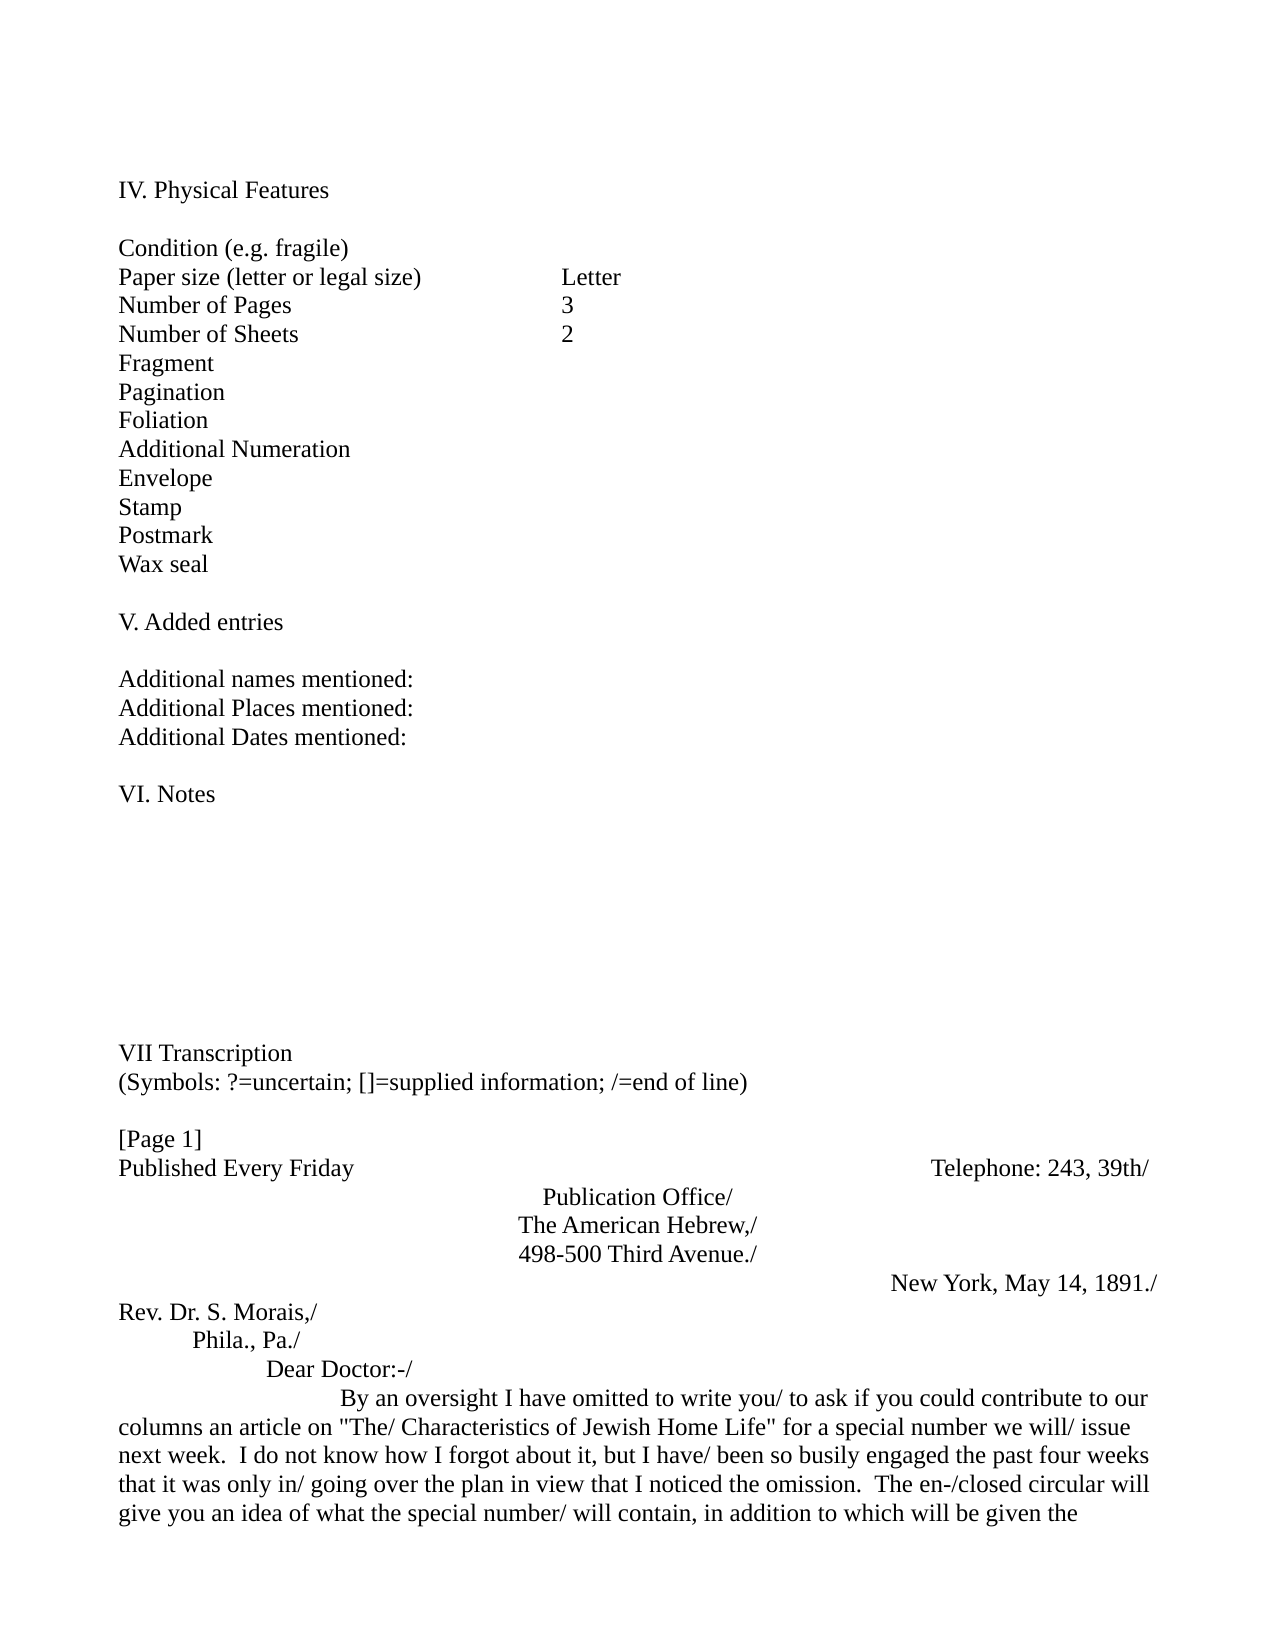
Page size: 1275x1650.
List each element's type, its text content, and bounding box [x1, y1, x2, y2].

text V. Added entries [118, 607, 1157, 636]
text Number of Sheets 2 [118, 319, 1157, 348]
text IV. Physical Features [118, 176, 1157, 204]
text New York, May 14, 1891./ [118, 1268, 1157, 1297]
text By an oversight I have omitted to write you/ to ask if you could contribute to our columns an article on "The/ Characteristics of Jewish Home Life" for a special number we will/ issue next week. I do not know how I forgot about it, but I have/ been so busily engaged the past four weeks that it was only in/ going over the plan in view that I noticed the omission. The en-/closed circular will give you an idea of what the special number/ will contain, in addition to which will be given the [118, 1383, 1157, 1527]
text Fragment [118, 348, 1157, 377]
text Dear Doctor:-/ [118, 1354, 1157, 1383]
text Additional Places mentioned: [118, 693, 1157, 722]
text Number of Pages 3 [118, 291, 1157, 319]
text Additional Dates mentioned: [118, 722, 1157, 751]
text Published Every Friday Telephone: 243, 39th/ [118, 1153, 1157, 1182]
text Envelope [118, 463, 1157, 492]
text Additional Numeration [118, 434, 1157, 463]
text Phila., Pa./ [118, 1326, 1157, 1354]
text Paper size (letter or legal size) Letter [118, 262, 1157, 291]
text Postma rk [118, 521, 1157, 549]
text 498-500 Third Avenue./ [118, 1239, 1157, 1268]
text Wax seal [118, 549, 1157, 578]
text Additional names mentioned: [118, 664, 1157, 693]
text Stamp [118, 492, 1157, 521]
text The American Hebrew,/ [118, 1211, 1157, 1239]
text VI. Notes [118, 779, 1157, 808]
text Publication Office/ [118, 1182, 1157, 1211]
text [Page 1] [118, 1124, 1157, 1153]
text VII Transcription [118, 1038, 1157, 1067]
text Rev. Dr. S. Morais,/ [118, 1297, 1157, 1326]
text (Symbols: ?=uncertain; []=supplied information; /=end of line) [118, 1067, 1157, 1096]
text Pagination [118, 377, 1157, 406]
text Foliation [118, 406, 1157, 434]
text Condition (e.g. fragile) [118, 233, 1157, 262]
